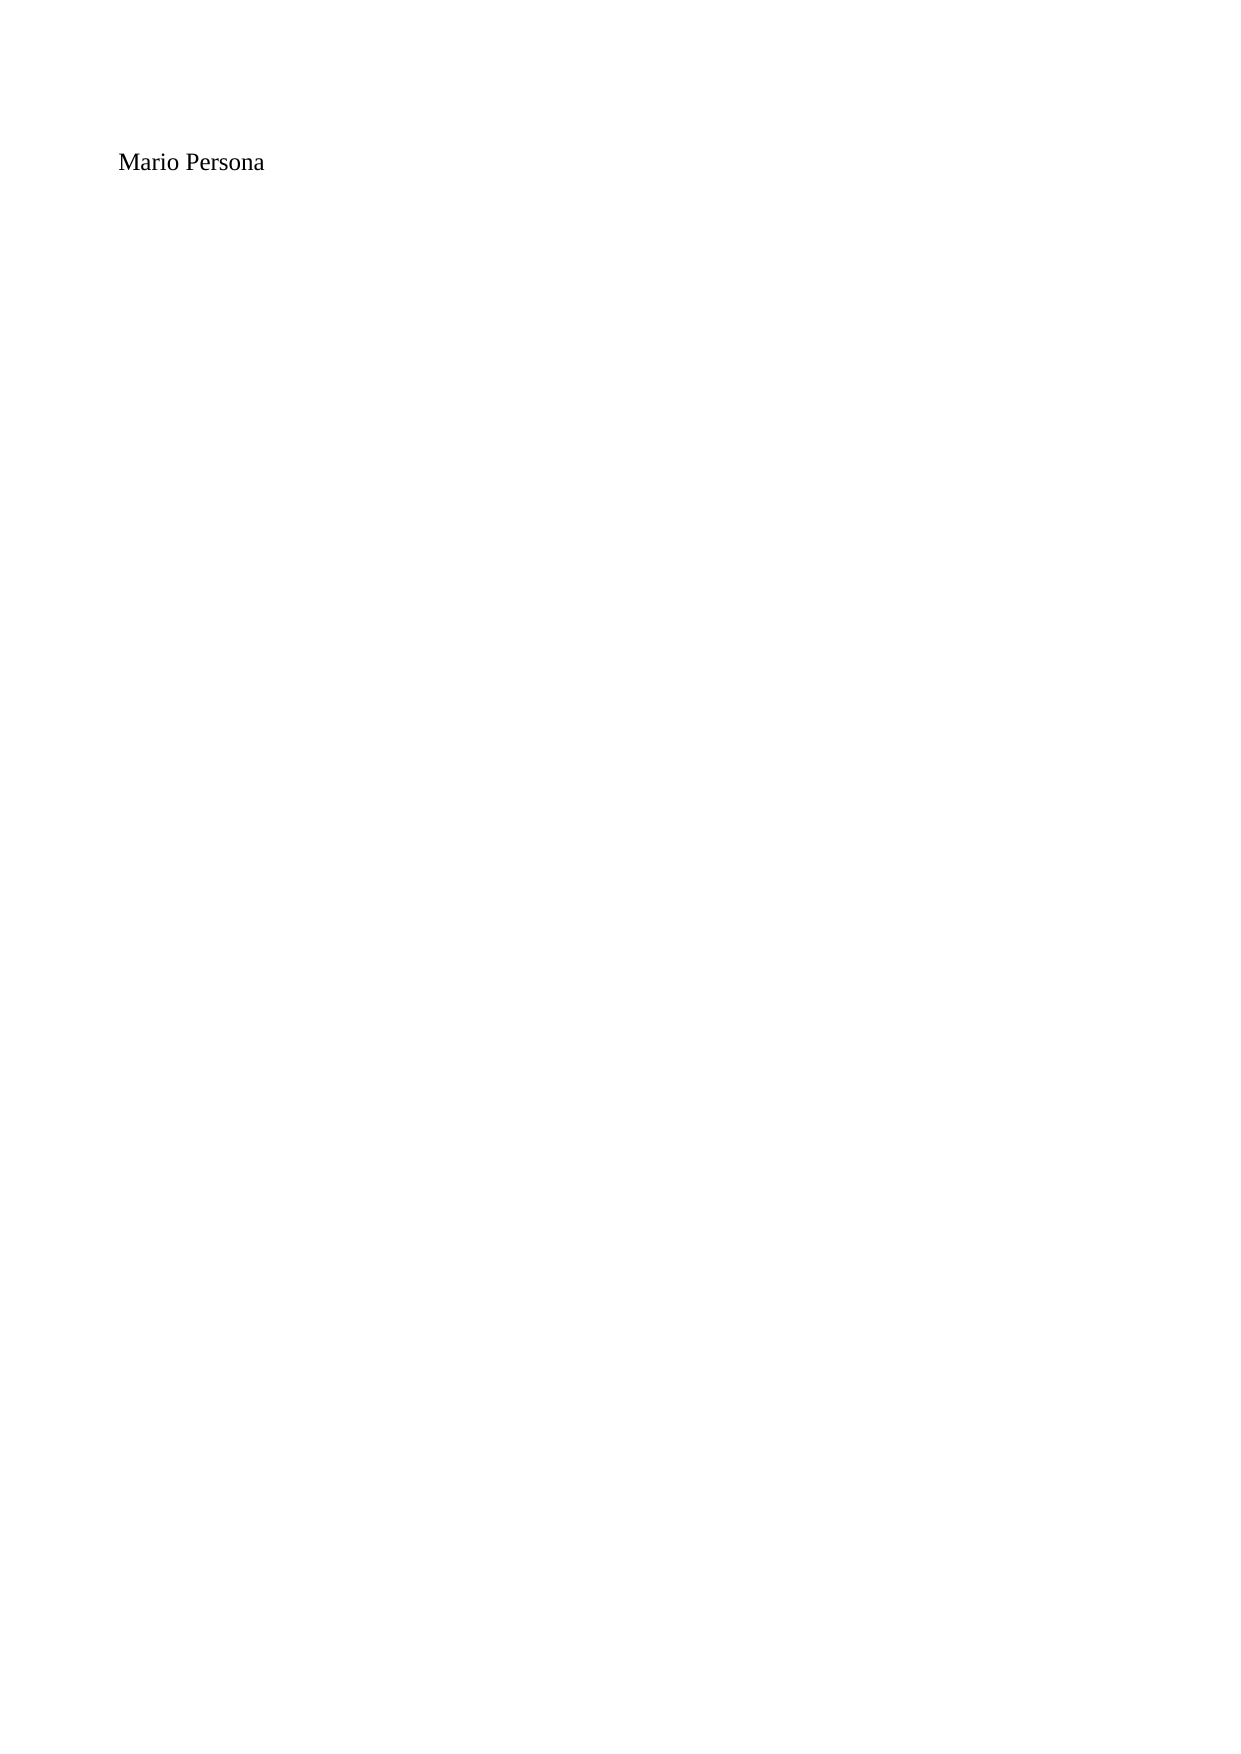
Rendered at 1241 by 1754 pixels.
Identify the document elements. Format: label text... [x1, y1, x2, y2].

text Mario Persona [118, 147, 1122, 176]
